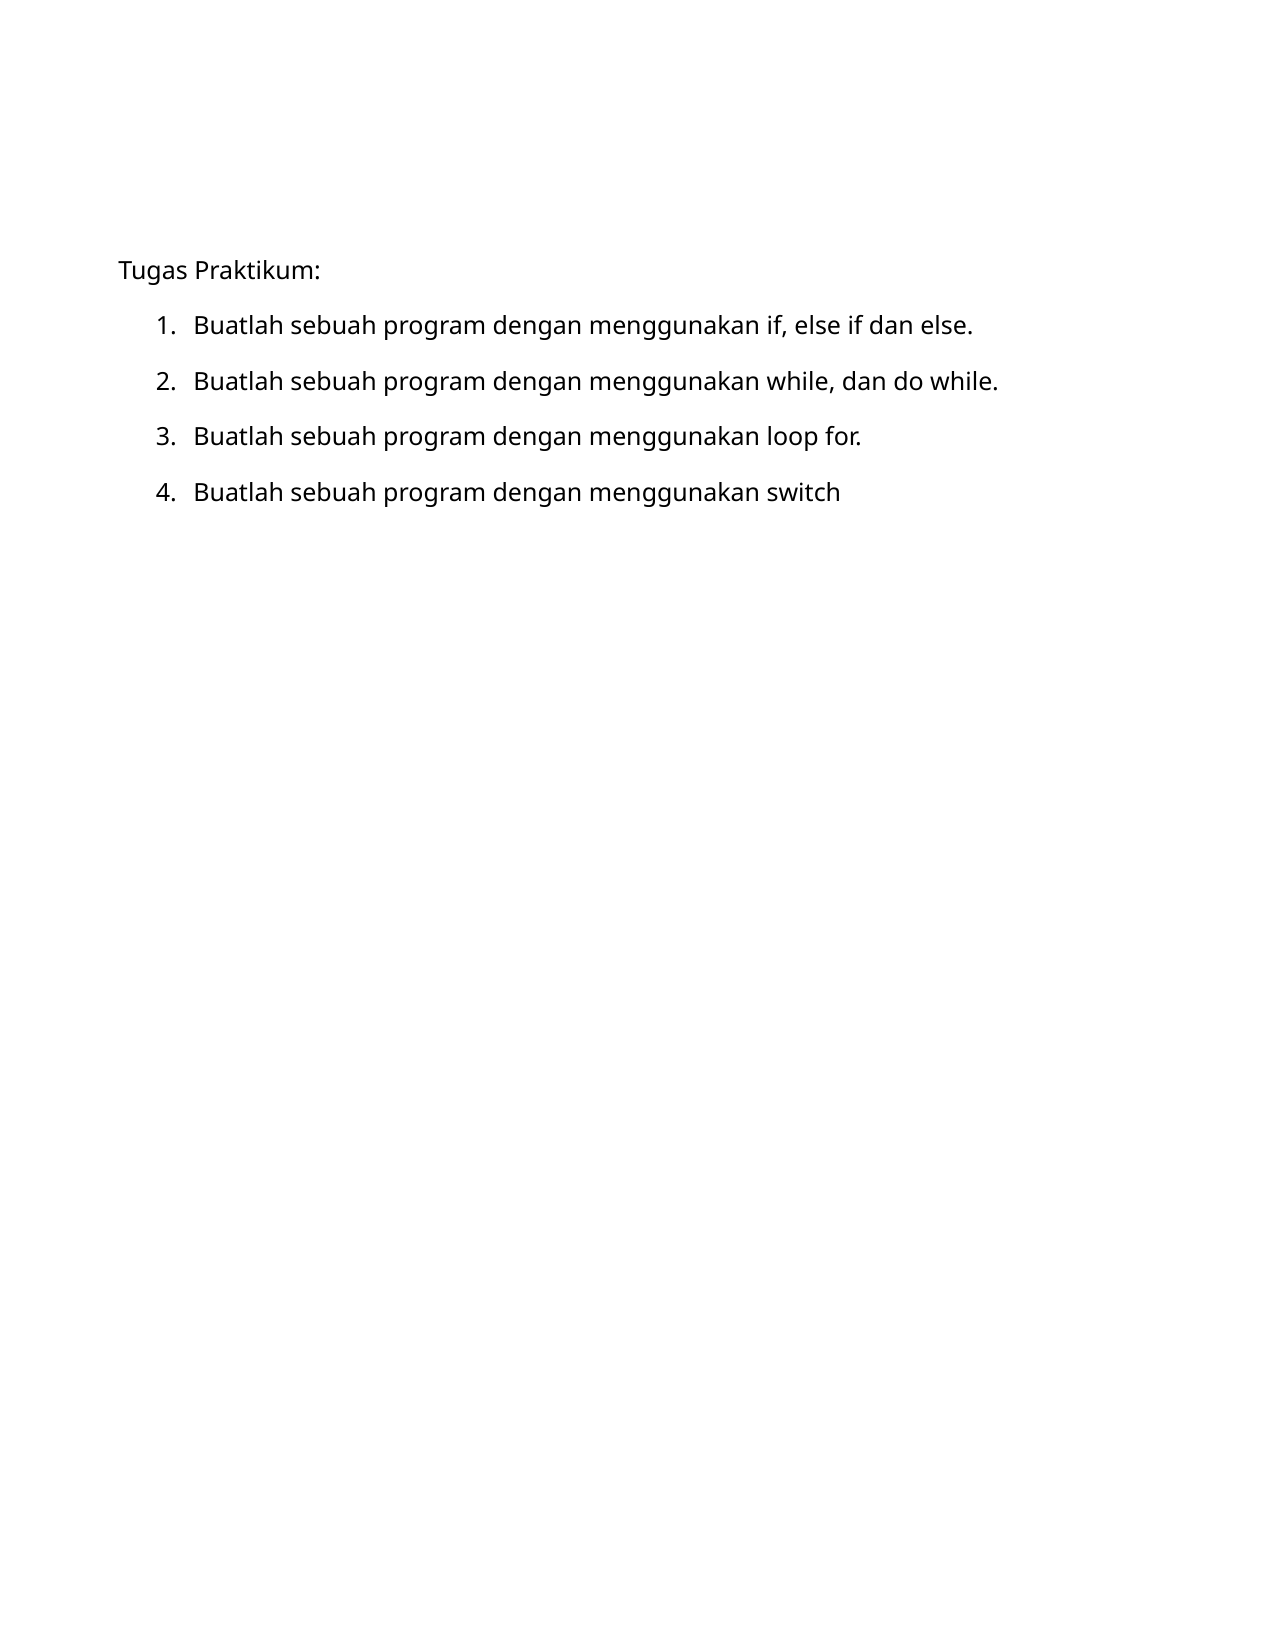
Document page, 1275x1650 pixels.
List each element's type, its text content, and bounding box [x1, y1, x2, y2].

list Buatlah sebuah program dengan menggunakan switch [156, 474, 1157, 508]
text Tugas Praktikum: [118, 253, 1157, 287]
list Buatlah sebuah program dengan menggunakan loop for. [156, 419, 1157, 453]
list Buatlah sebuah program dengan menggunakan while, dan do while. [156, 363, 1157, 397]
list Buatlah sebuah program dengan menggunakan if, else if dan else. [156, 308, 1157, 342]
